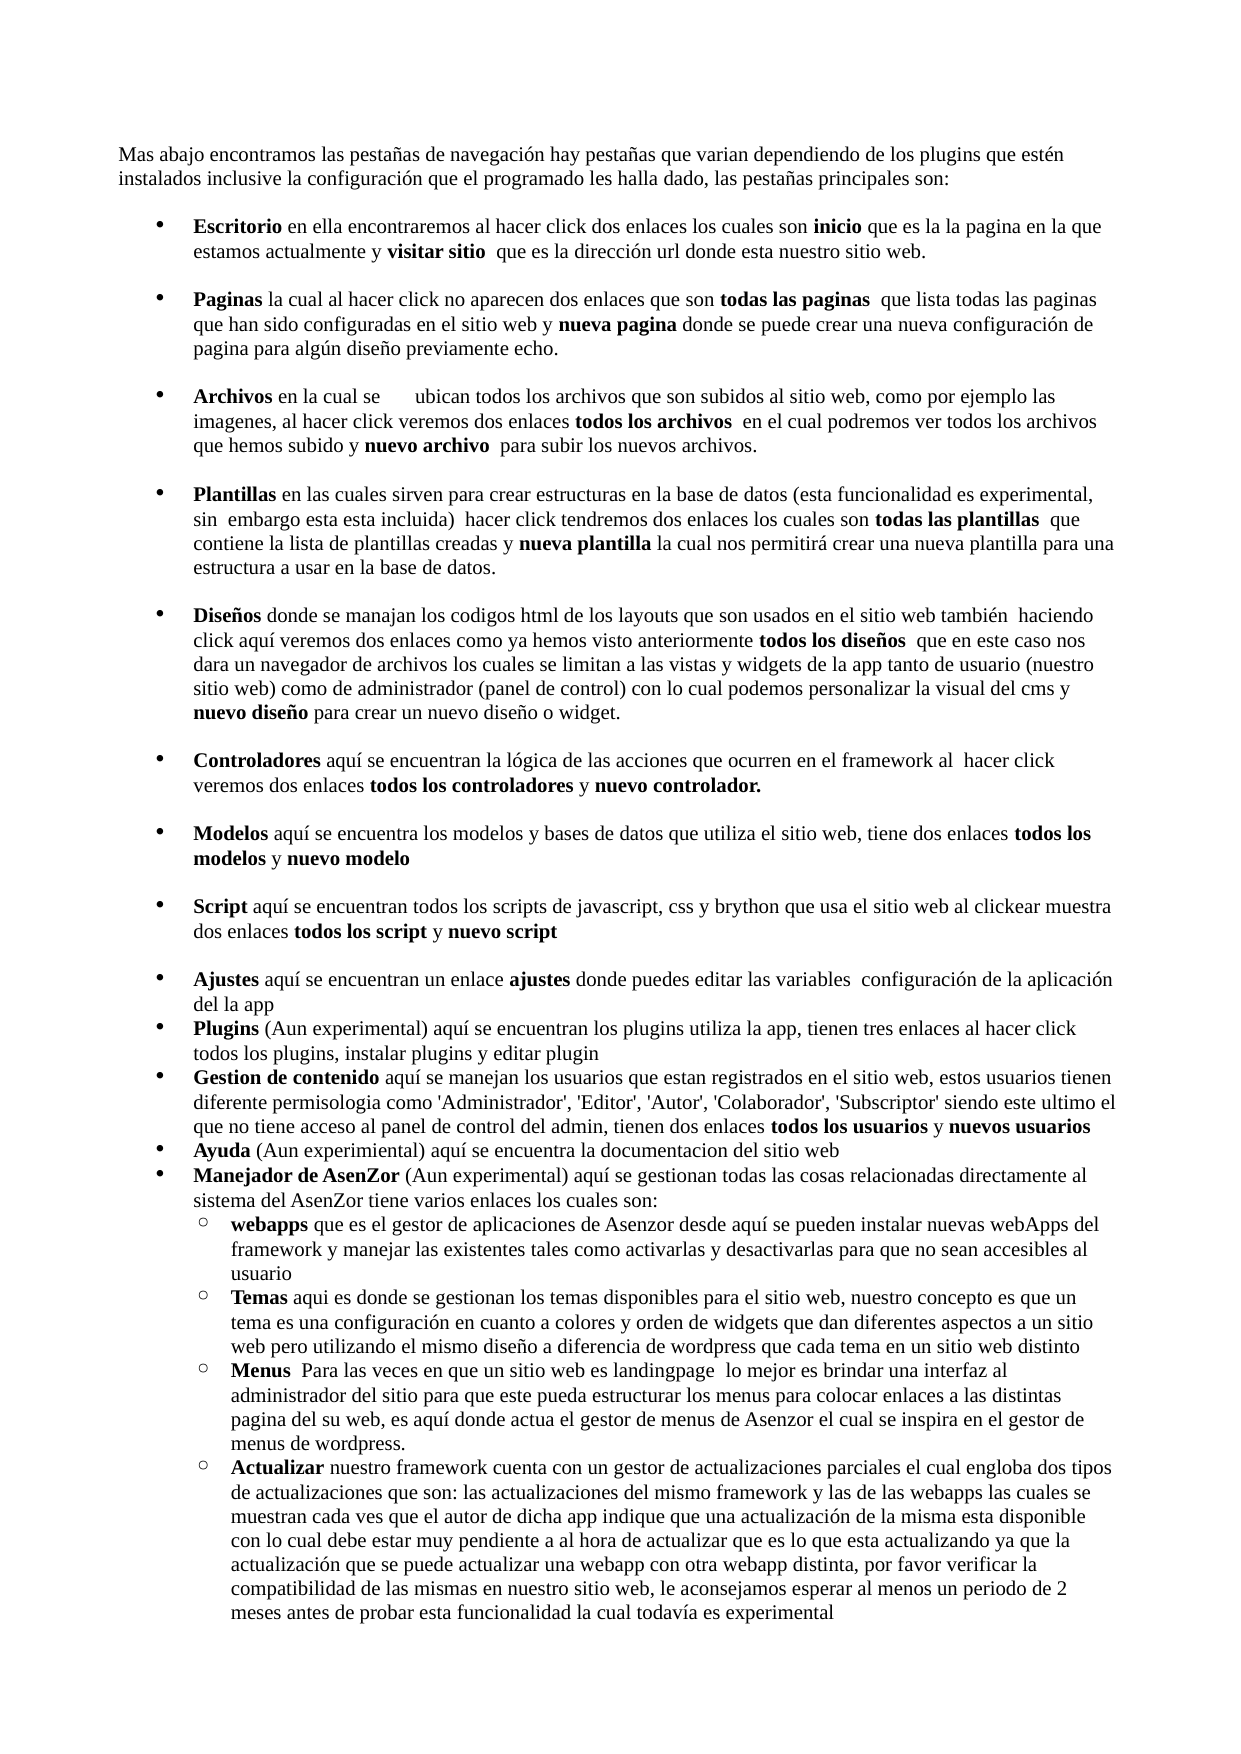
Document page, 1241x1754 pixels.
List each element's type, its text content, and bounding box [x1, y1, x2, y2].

list Plugins (Aun experimental) aquí se encuentran los plugins utiliza la app, tienen tres enlaces al hacer click todos los plugins, instalar plugins y editar plugin [156, 1016, 1122, 1065]
list Modelos aquí se encuentra los modelos y bases de datos que utiliza el sitio web, tiene dos enlaces todos los modelos y nuevo modelo [156, 821, 1122, 870]
list Archivos en la cual se ubican todos los archivos que son subidos al sitio web, como por ejemplo las imagenes, al hacer click veremos dos enlaces todos los archivos en el cual podremos ver todos los archivos que hemos subido y nuevo archivo para subir los nuevos archivos. [156, 384, 1122, 457]
list Script aquí se encuentran todos los scripts de javascript, css y brython que usa el sitio web al clickear muestra dos enlaces todos los script y nuevo script [156, 894, 1122, 943]
list Controladores aquí se encuentran la lógica de las acciones que ocurren en el framework al hacer click veremos dos enlaces todos los controladores y nuevo controlador. [156, 748, 1122, 797]
list Escritorio en ella encontraremos al hacer click dos enlaces los cuales son inicio que es la la pagina en la que estamos actualmente y visitar sitio que es la dirección url donde esta nuestro sitio web. [156, 214, 1122, 263]
list Actualizar nuestro framework cuenta con un gestor de actualizaciones parciales el cual engloba dos tipos de actualizaciones que son: las actualizaciones del mismo framework y las de las webapps las cuales se muestran cada ves que el autor de dicha app indique que una actualización de la misma esta disponible con lo cual debe estar muy pendiente a al hora de actualizar que es lo que esta actualizando ya que la actualización que se puede actualizar una webapp con otra webapp distinta, por favor verificar la compatibilidad de las mismas en nuestro sitio web, le aconsejamos esperar al menos un periodo de 2 meses antes de probar esta funcionalidad la cual todavía es experimental [193, 1455, 1122, 1624]
list Ajustes aquí se encuentran un enlace ajustes donde puedes editar las variables configuración de la aplicación del la app [156, 967, 1122, 1016]
list Plantillas en las cuales sirven para crear estructuras en la base de datos (esta funcionalidad es experimental, sin embargo esta esta incluida) hacer click tendremos dos enlaces los cuales son todas las plantillas que contiene la lista de plantillas creadas y nueva plantilla la cual nos permitirá crear una nueva plantilla para una estructura a usar en la base de datos. [156, 482, 1122, 579]
list Manejador de AsenZor (Aun experimental) aquí se gestionan todas las cosas relacionadas directamente al sistema del AsenZor tiene varios enlaces los cuales son: [156, 1163, 1122, 1212]
text Mas abajo encontramos las pestañas de navegación hay pestañas que varian dependiendo de los plugins que estén instalados inclusive la configuración que el programado les halla dado, las pestañas principales son: [118, 142, 1122, 190]
list Ayuda (Aun experimiental) aquí se encuentra la documentacion del sitio web [156, 1138, 1122, 1163]
list webapps que es el gestor de aplicaciones de Asenzor desde aquí se pueden instalar nuevas webApps del framework y manejar las existentes tales como activarlas y desactivarlas para que no sean accesibles al usuario [193, 1212, 1122, 1285]
list Menus Para las veces en que un sitio web es landingpage lo mejor es brindar una interfaz al administrador del sitio para que este pueda estructurar los menus para colocar enlaces a las distintas pagina del su web, es aquí donde actua el gestor de menus de Asenzor el cual se inspira en el gestor de menus de wordpress. [193, 1358, 1122, 1455]
list Temas aqui es donde se gestionan los temas disponibles para el sitio web, nuestro concepto es que un tema es una configuración en cuanto a colores y orden de widgets que dan diferentes aspectos a un sitio web pero utilizando el mismo diseño a diferencia de wordpress que cada tema en un sitio web distinto [193, 1285, 1122, 1358]
list Diseños donde se manajan los codigos html de los layouts que son usados en el sitio web también haciendo click aquí veremos dos enlaces como ya hemos visto anteriormente todos los diseños que en este caso nos dara un navegador de archivos los cuales se limitan a las vistas y widgets de la app tanto de usuario (nuestro sitio web) como de administrador (panel de control) con lo cual podemos personalizar la visual del cms y nuevo diseño para crear un nuevo diseño o widget. [156, 603, 1122, 724]
list Gestion de contenido aquí se manejan los usuarios que estan registrados en el sitio web, estos usuarios tienen diferente permisologia como 'Administrador', 'Editor', 'Autor', 'Colaborador', 'Subscriptor' siendo este ultimo el que no tiene acceso al panel de control del admin, tienen dos enlaces todos los usuarios y nuevos usuarios [156, 1065, 1122, 1138]
list Paginas la cual al hacer click no aparecen dos enlaces que son todas las paginas que lista todas las paginas que han sido configuradas en el sitio web y nueva pagina donde se puede crear una nueva configuración de pagina para algún diseño previamente echo. [156, 287, 1122, 360]
